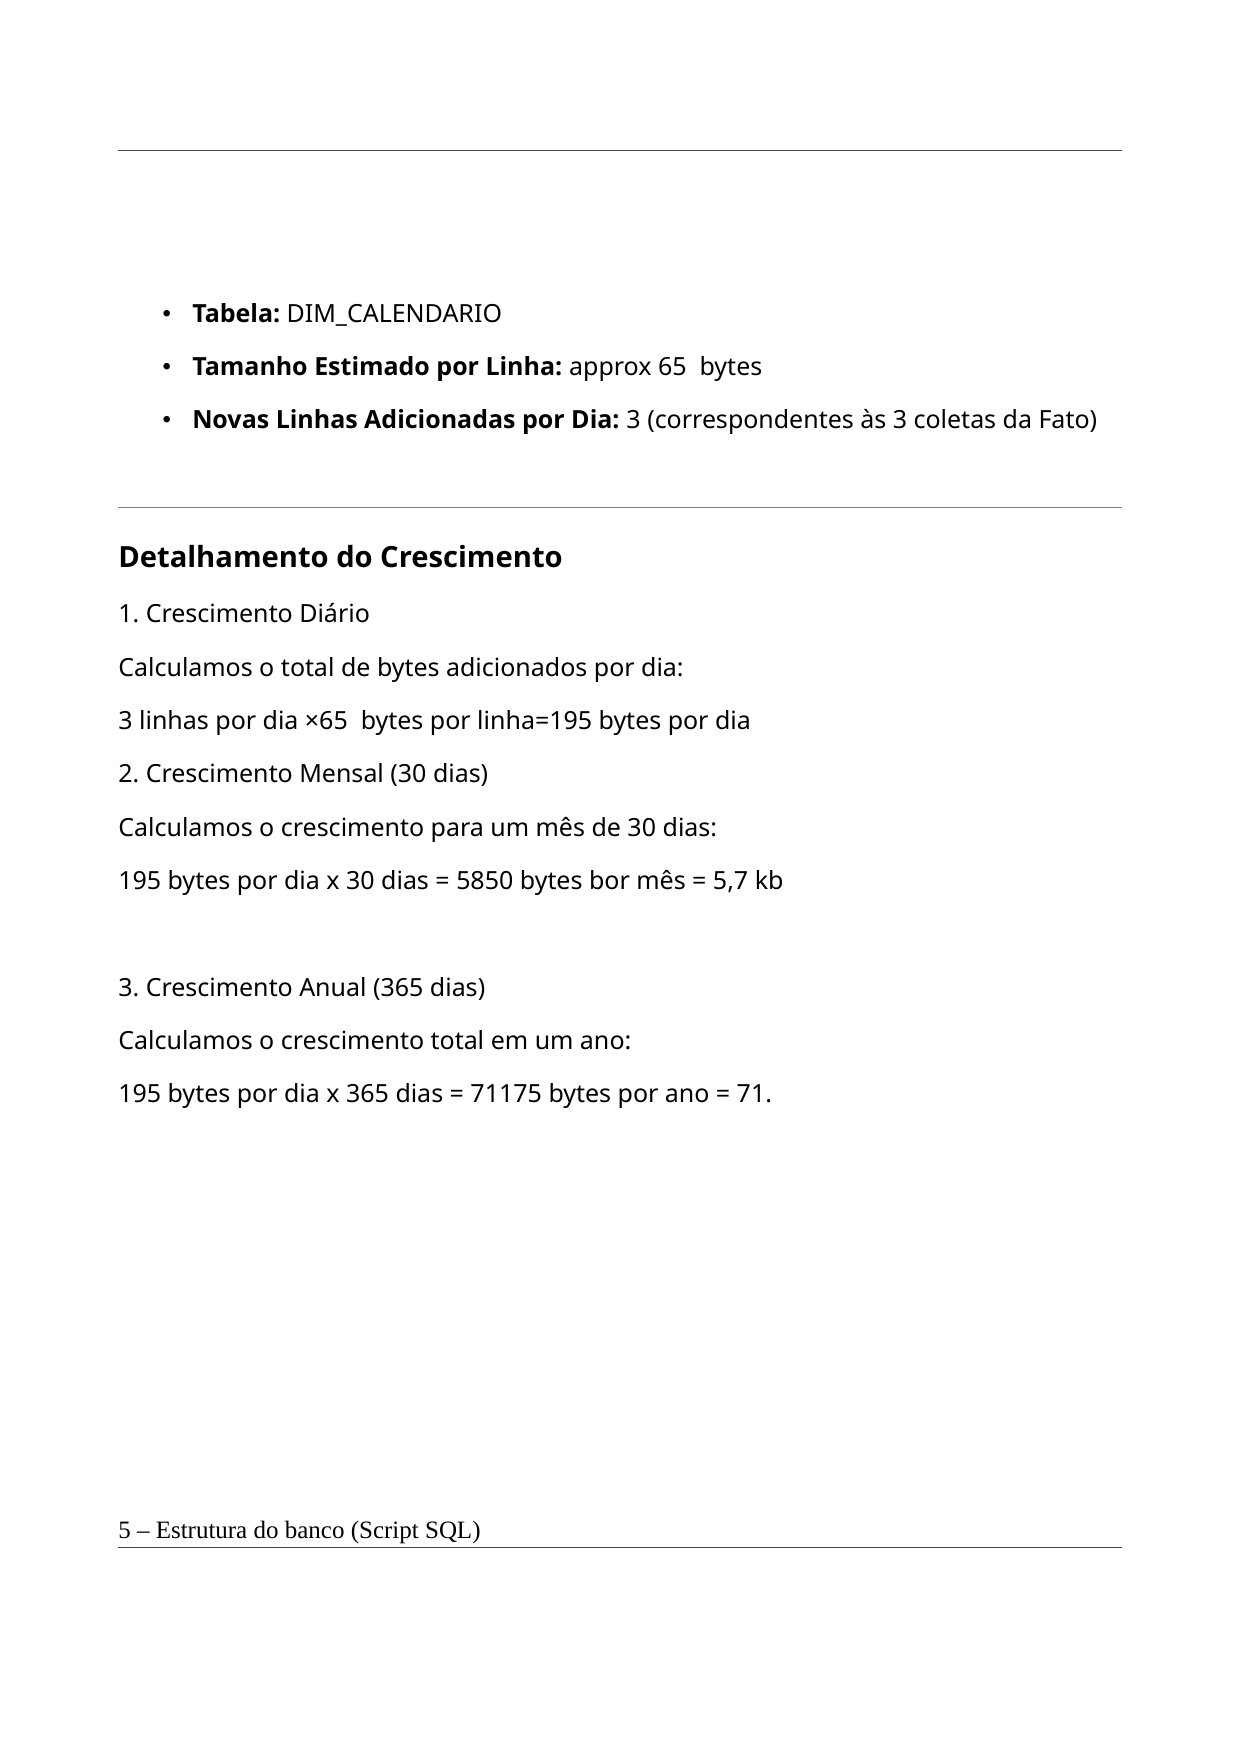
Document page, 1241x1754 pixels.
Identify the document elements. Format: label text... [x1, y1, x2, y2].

text 1. Crescimento Diário [118, 596, 1122, 630]
text 5 – Estrutura do banco (Script SQL) [118, 1515, 1122, 1547]
text Calculamos o crescimento para um mês de 30 dias: [118, 809, 1122, 843]
text 195 bytes por dia x 365 dias = 71175 bytes por ano = 71. [118, 1076, 1122, 1110]
text 3. Crescimento Anual (365 dias) [118, 969, 1122, 1003]
list Novas Linhas Adicionadas por Dia: 3 (correspondentes às 3 coletas da Fato) [162, 402, 1122, 436]
list Tabela: DIM_CALENDARIO [162, 295, 1122, 329]
list Tamanho Estimado por Linha: approx 65 bytes [162, 348, 1122, 383]
text 195 bytes por dia x 30 dias = 5850 bytes bor mês = 5,7 kb [118, 862, 1122, 897]
text 2. Crescimento Mensal (30 dias) [118, 756, 1122, 790]
subtitle Detalhamento do Crescimento [118, 536, 1122, 576]
text Calculamos o crescimento total em um ano: [118, 1022, 1122, 1057]
text Calculamos o total de bytes adicionados por dia: [118, 649, 1122, 683]
text 3 linhas por dia ×65 bytes por linha=195 bytes por dia [118, 702, 1122, 737]
